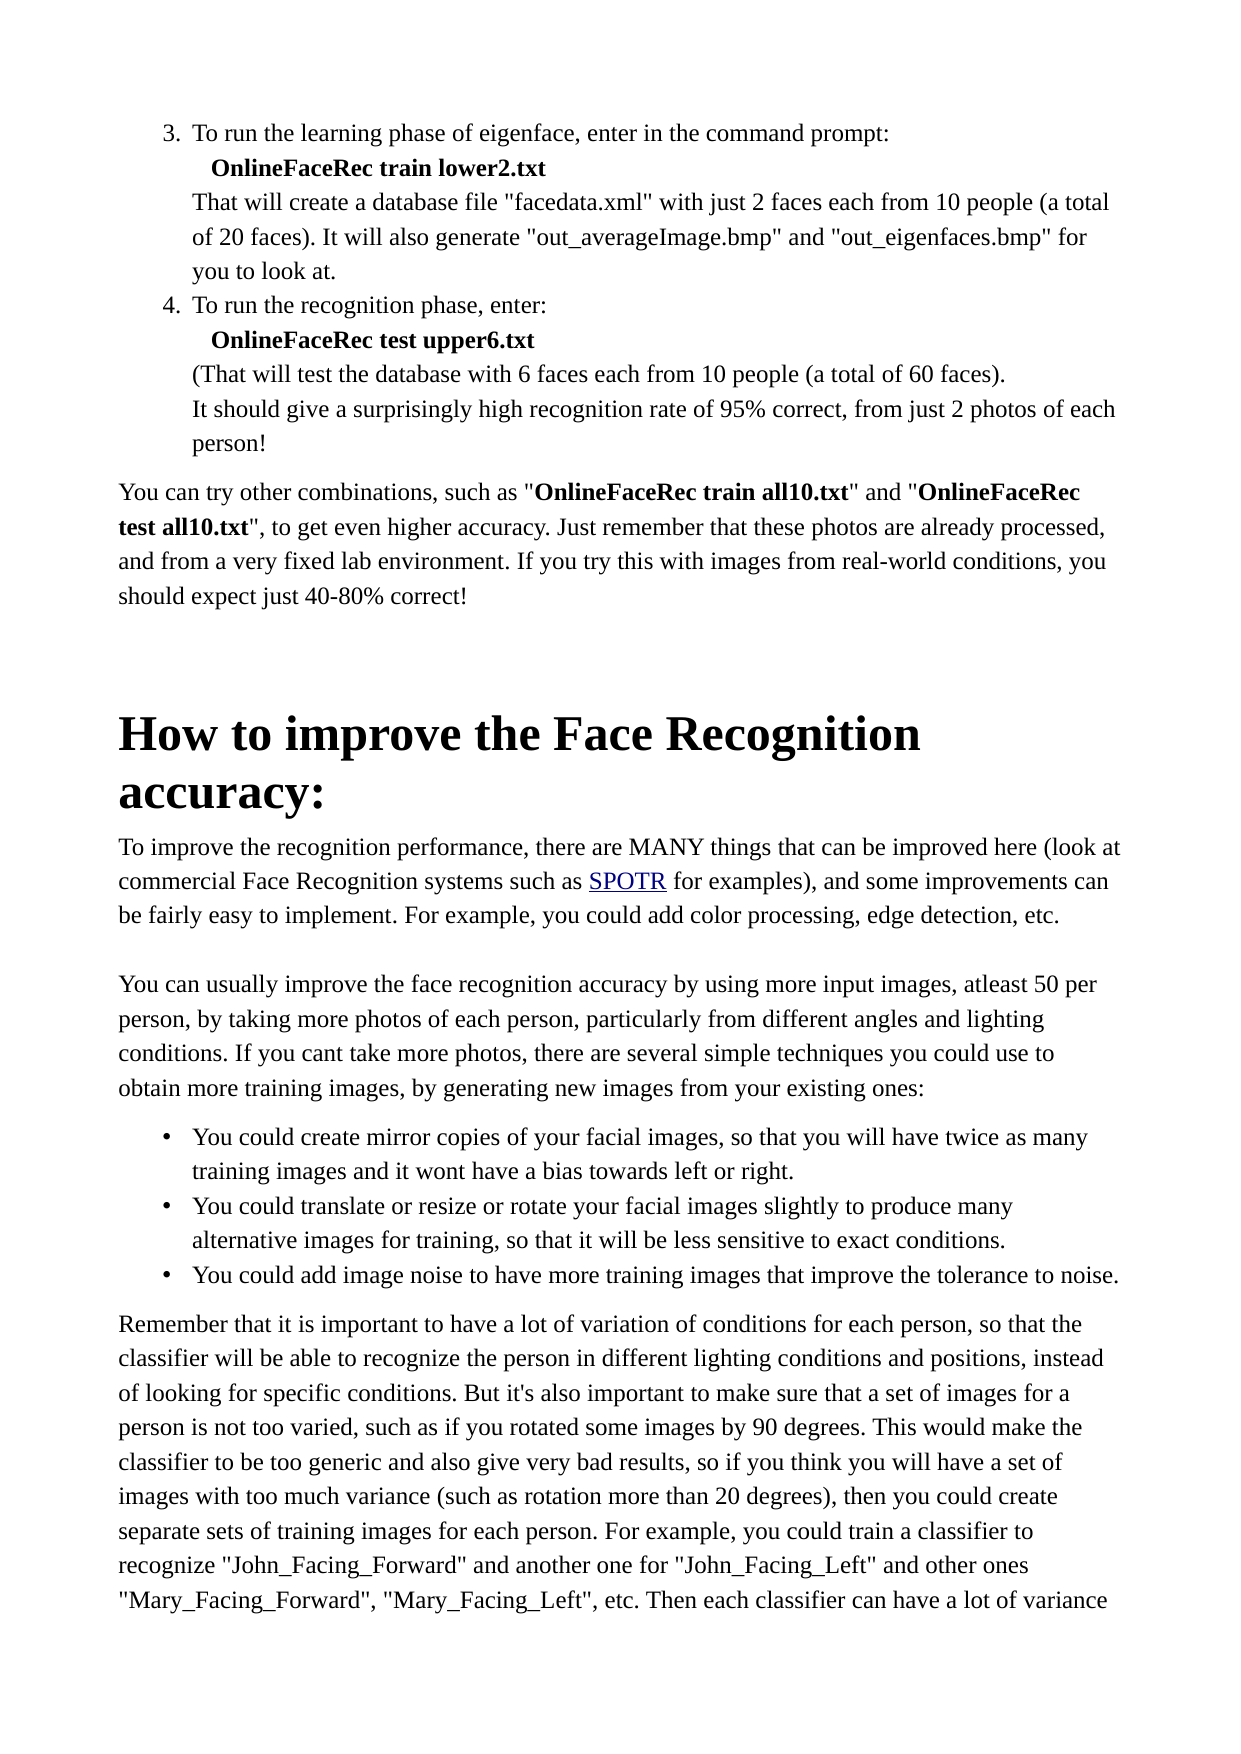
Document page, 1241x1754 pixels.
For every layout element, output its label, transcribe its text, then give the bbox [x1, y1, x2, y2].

text You can try other combinations, such as "OnlineFaceRec train all10.txt" and "OnlineFaceRec test all10.txt", to get even higher accuracy. Just remember that these photos are already processed, and from a very fixed lab environment. If you try this with images from real-world conditions, you should expect just 40-80% correct! [118, 477, 1122, 610]
list To run the recognition phase, enter: OnlineFaceRec test upper6.txt (That will test the database with 6 faces each from 10 people (a total of 60 faces). It should give a surprisingly high recognition rate of 95% correct, from just 2 photos of each person! [162, 291, 1122, 457]
list You could translate or resize or rotate your facial images slightly to produce many alternative images for training, so that it will be less sensitive to exact conditions. [162, 1191, 1122, 1254]
text Remember that it is important to have a lot of variation of conditions for each person, so that the classifier will be able to recognize the person in different lighting conditions and positions, instead of looking for specific conditions. But it's also important to make sure that a set of images for a person is not too varied, such as if you rotated some images by 90 degrees. This would make the classifier to be too generic and also give very bad results, so if you think you will have a set of images with too much variance (such as rotation more than 20 degrees), then you could create separate sets of training images for each person. For example, you could train a classifier to recognize "John_Facing_Forward" and another one for "John_Facing_Left" and other ones "Mary_Facing_Forward", "Mary_Facing_Left", etc. Then each classifier can have a lot of variance [118, 1309, 1122, 1613]
text To improve the recognition performance, there are MANY things that can be improved here (look at commercial Face Recognition systems such as SPOTR for examples), and some improvements can be fairly easy to implement. For example, you could add color processing, edge detection, etc. You can usually improve the face recognition accuracy by using more input images, atleast 50 per person, by taking more photos of each person, particularly from different angles and lighting conditions. If you cant take more photos, there are several simple techniques you could use to obtain more training images, by generating new images from your existing ones: [118, 832, 1122, 1102]
list You could add image noise to have more training images that improve the tolerance to noise. [162, 1260, 1122, 1289]
list You could create mirror copies of your facial images, so that you will have twice as many training images and it wont have a bias towards left or right. [162, 1122, 1122, 1185]
subtitle How to improve the Face Recognition accuracy: [118, 704, 1122, 819]
list To run the learning phase of eigenface, enter in the command prompt: OnlineFaceRec train lower2.txt That will create a database file "facedata.xml" with just 2 faces each from 10 people (a total of 20 faces). It will also generate "out_averageImage.bmp" and "out_eigenfaces.bmp" for you to look at. [162, 118, 1122, 285]
